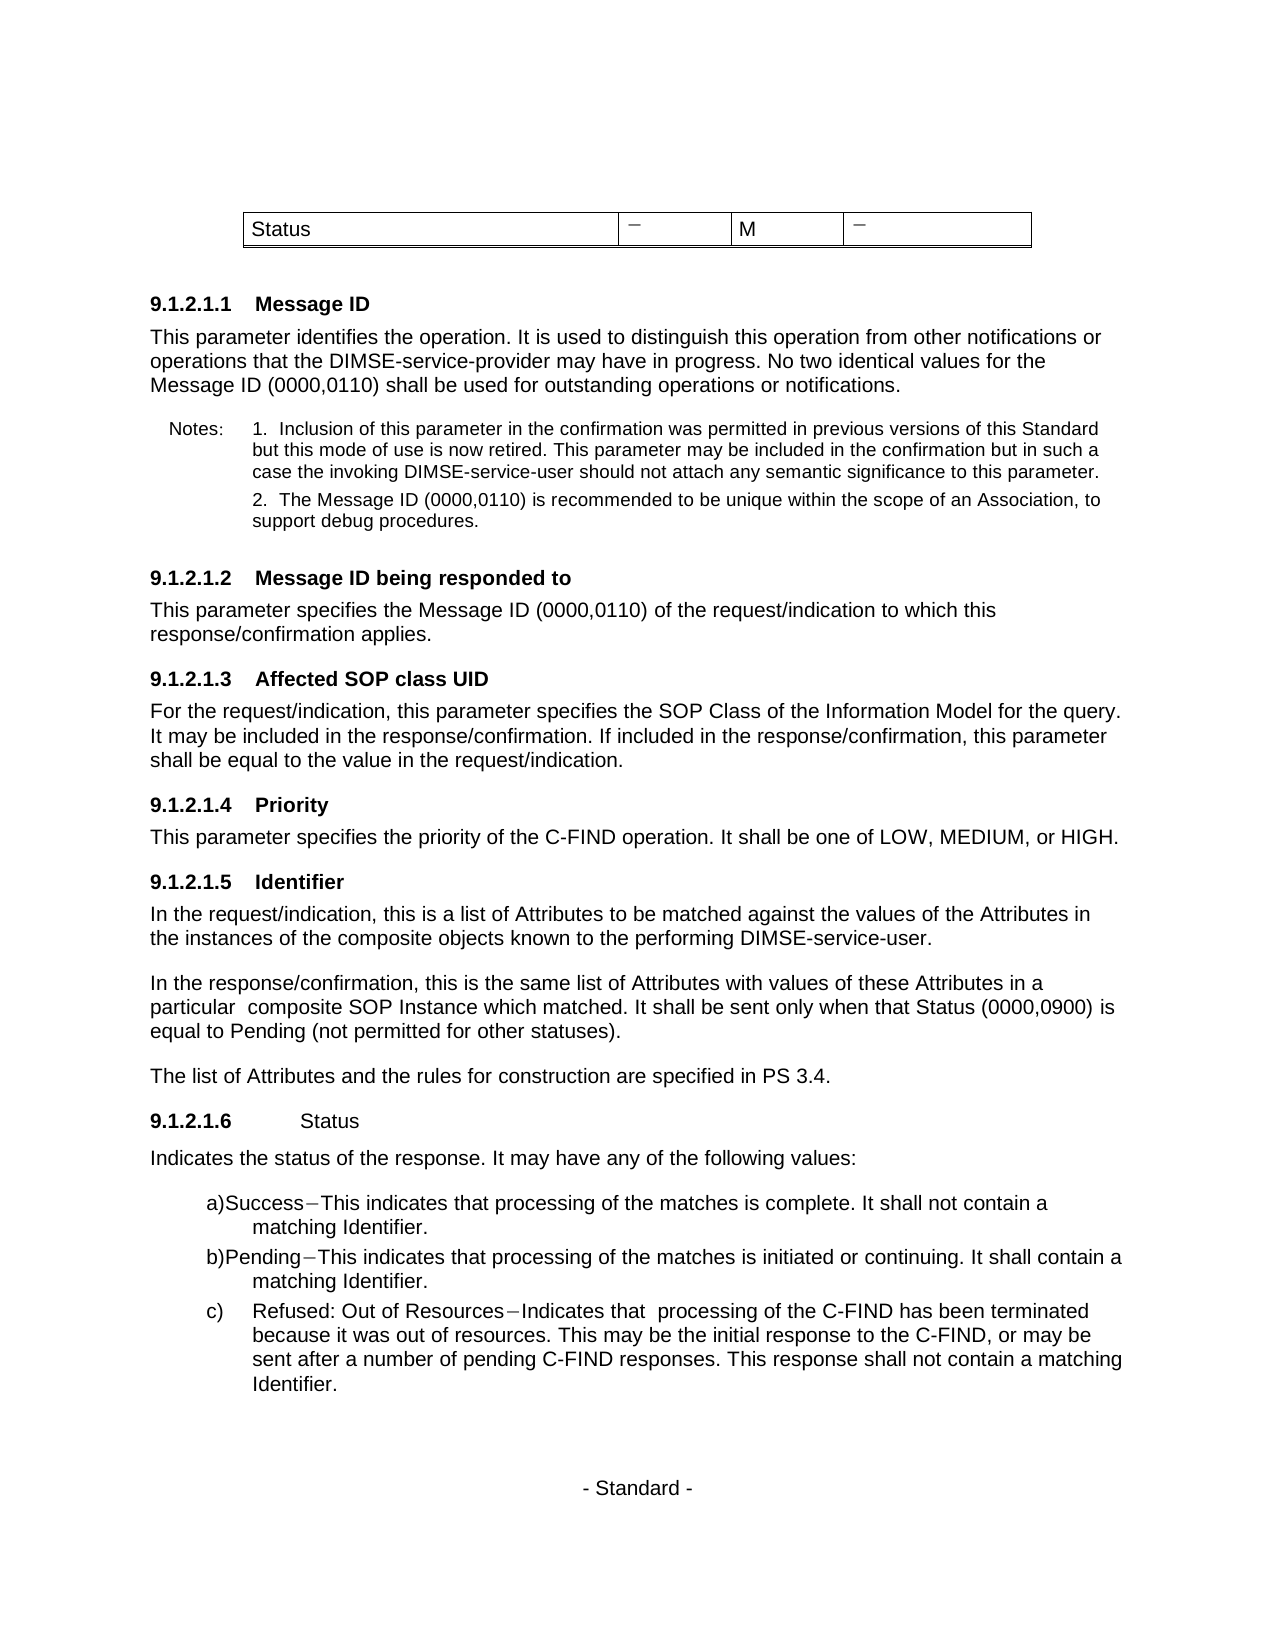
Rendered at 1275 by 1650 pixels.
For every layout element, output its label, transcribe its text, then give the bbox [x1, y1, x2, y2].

text This parameter specifies the priority of the C-FIND operation. It shall be one of LOW, MEDIUM, or HIGH. [150, 825, 1125, 849]
text c) Refused: Out of ResourcesIndicates that processing of the C-FIND has been terminated because it was out of resources. This may be the initial response to the C-FIND, or may be sent after a number of pending C-FIND responses. This response shall not contain a matching Identifier. [206, 1299, 1125, 1396]
text In the request/indication, this is a list of Attributes to be matched against the values of the Attributes in the instances of the composite objects known to the performing DIMSE-service-user. [150, 902, 1125, 950]
text This parameter specifies the Message ID (0000,0110) of the request/indication to which this response/confirmation applies. [150, 598, 1125, 646]
text The list of Attributes and the rules for construction are specified in PS 3.4. [150, 1064, 1125, 1088]
text Indicates the status of the response. It may have any of the following values: [150, 1146, 1125, 1170]
text For the request/indication, this parameter specifies the SOP Class of the Information Model for the query. It may be included in the response/confirmation. If included in the response/confirmation, this parameter shall be equal to the value in the request/indication. [150, 699, 1125, 772]
text 2. The Message ID (0000,0110) is recommended to be unique within the scope of an Association, to support debug procedures. [169, 488, 1125, 532]
table_cell Status [244, 213, 618, 245]
text In the response/confirmation, this is the same list of Attributes with values of these Attributes in a particular composite SOP Instance which matched. It shall be sent only when that Status (0000,0900) is equal to Pending (not permitted for other statuses). [150, 971, 1125, 1043]
subtitle 9.1.2.1.4 Priority [150, 792, 1125, 817]
subtitle 9.1.2.1.3 Affected SOP class UID [150, 667, 1125, 691]
text Notes 1. Inclusion of this parameter in the confirmation was permitted in previous versions of this Standard but this mode of use is now retired. This parameter may be included in the confirmation but in such a case the invoking DIMSE-service-user should not attach any semantic significance to this parameter. [169, 418, 1125, 482]
table_cell  [844, 213, 1031, 245]
text 9.1.2.1.6 Status [150, 1109, 1125, 1133]
text b) PendingThis indicates that processing of the matches is initiated or continuing. It shall contain a matching Identifier. [206, 1245, 1125, 1293]
table_cell M [732, 213, 843, 245]
subtitle 9.1.2.1.1 Message ID [150, 292, 1125, 316]
text a) SuccessThis indicates that processing of the matches is complete. It shall not contain a matching Identifier. [206, 1191, 1125, 1239]
subtitle 9.1.2.1.2 Message ID being responded to [150, 566, 1125, 590]
table_cell  [619, 213, 731, 245]
subtitle 9.1.2.1.5 Identifier [150, 870, 1125, 894]
text This parameter identifies the operation. It is used to distinguish this operation from other notifications or operations that the DIMSE-service-provider may have in progress. No two identical values for the Message ID (0000,0110) shall be used for outstanding operations or notifications. [150, 324, 1125, 397]
